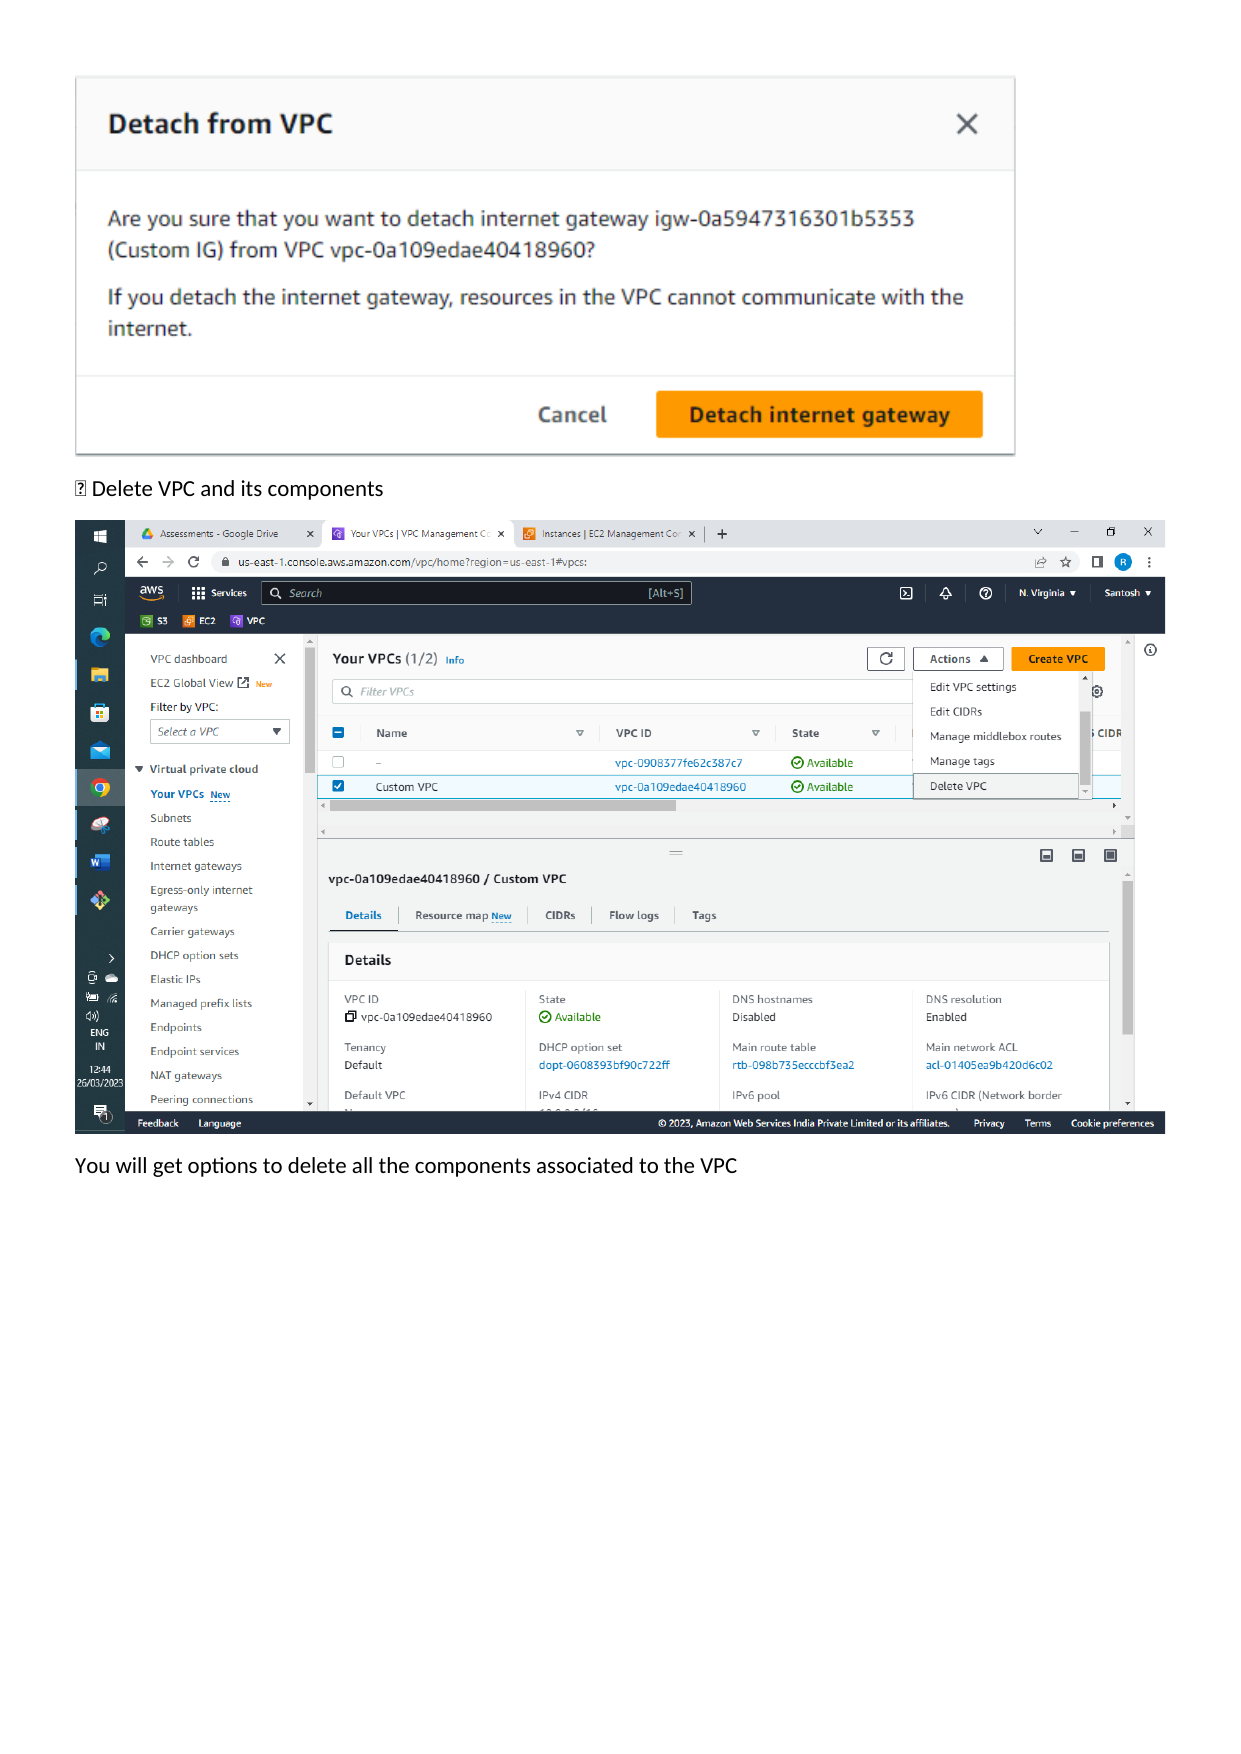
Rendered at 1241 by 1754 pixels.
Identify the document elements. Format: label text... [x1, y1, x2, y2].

text You will get options to delete all the components associated to the VPC [75, 1151, 1165, 1179]
text  Delete VPC and its components [75, 474, 1165, 502]
